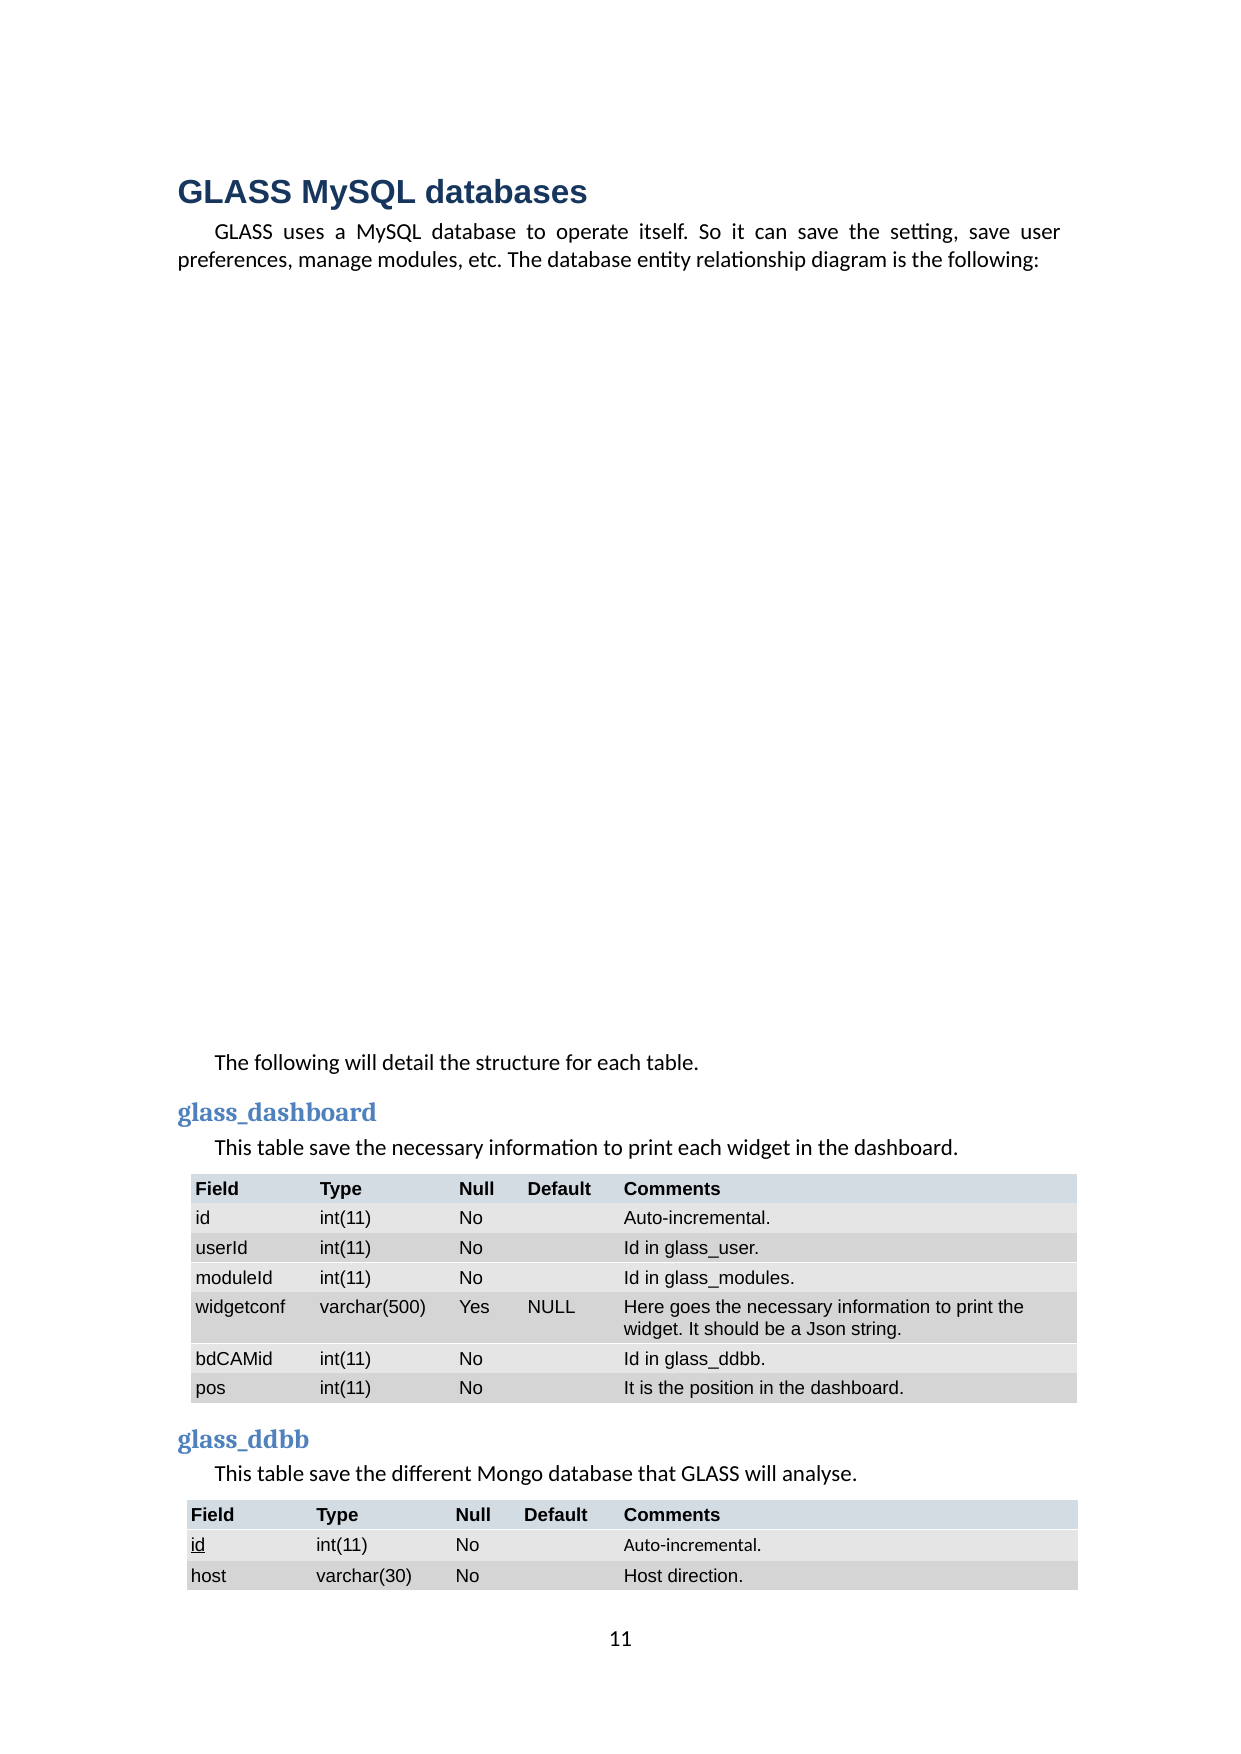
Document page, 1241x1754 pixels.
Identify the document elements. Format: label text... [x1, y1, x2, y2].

table_cell [523, 1263, 620, 1292]
table_header Field [187, 1500, 312, 1529]
table_cell [523, 1203, 620, 1233]
table_cell moduleId [191, 1263, 316, 1292]
table_cell host [187, 1561, 312, 1590]
table_cell [523, 1373, 620, 1403]
table_header Field [191, 1174, 316, 1203]
table_cell int(11) [316, 1233, 455, 1262]
table_cell No [455, 1263, 523, 1292]
table_cell pos [191, 1373, 316, 1403]
subtitle glass_dashboard [177, 1097, 1063, 1128]
text This table save the different Mongo database that GLASS will analyse. [177, 1459, 1063, 1487]
table_header Type [316, 1174, 455, 1203]
table_cell int(11) [316, 1263, 455, 1292]
table_cell Auto-incremental. [620, 1203, 1077, 1233]
table_header Null [451, 1500, 520, 1529]
table_cell id [191, 1203, 316, 1233]
table_cell int(11) [312, 1530, 451, 1561]
table_cell [520, 1561, 619, 1590]
table_cell int(11) [316, 1373, 455, 1403]
subtitle glass_ddbb [177, 1424, 1063, 1455]
table_cell No [451, 1561, 520, 1590]
table_cell Id in glass_user. [620, 1233, 1077, 1262]
table_cell It is the position in the dashboard. [620, 1373, 1077, 1403]
table_cell userId [191, 1233, 316, 1262]
table_cell id [187, 1530, 312, 1561]
table_header Default [520, 1500, 619, 1529]
table_cell int(11) [316, 1203, 455, 1233]
table_cell Auto-incremental. [619, 1530, 1078, 1561]
subtitle GLASS MySQL databases [177, 173, 1063, 211]
table_header Type [312, 1500, 451, 1529]
table_cell Id in glass_ddbb. [620, 1344, 1077, 1373]
table_cell Id in glass_modules. [620, 1263, 1077, 1292]
table_cell [523, 1344, 620, 1373]
table_cell Yes [455, 1292, 523, 1343]
text GLASS uses a MySQL database to operate itself. So it can save the setting, save user preferences, manage modules, etc. The database entity relationship diagram is the following: [177, 217, 1063, 273]
table_cell No [455, 1344, 523, 1373]
table_cell No [455, 1203, 523, 1233]
table_cell No [451, 1530, 520, 1561]
text The following will detail the structure for each table. [177, 1048, 1063, 1076]
table_cell [523, 1233, 620, 1262]
text This table save the necessary information to print each widget in the dashboard. [177, 1133, 1063, 1161]
table_header Comments [619, 1500, 1078, 1529]
table_cell Host direction. [619, 1561, 1078, 1590]
table_cell [520, 1530, 619, 1561]
table_cell NULL [523, 1292, 620, 1343]
table_cell widgetconf [191, 1292, 316, 1343]
table_cell varchar(500) [316, 1292, 455, 1343]
table_header Default [523, 1174, 620, 1203]
table_cell varchar(30) [312, 1561, 451, 1590]
table_header Comments [620, 1174, 1077, 1203]
table_cell No [455, 1373, 523, 1403]
table_cell int(11) [316, 1344, 455, 1373]
table_cell Here goes the necessary information to print the widget. It should be a Json string. [620, 1292, 1077, 1343]
table_cell bdCAMid [191, 1344, 316, 1373]
table_header Null [455, 1174, 523, 1203]
table_cell No [455, 1233, 523, 1262]
